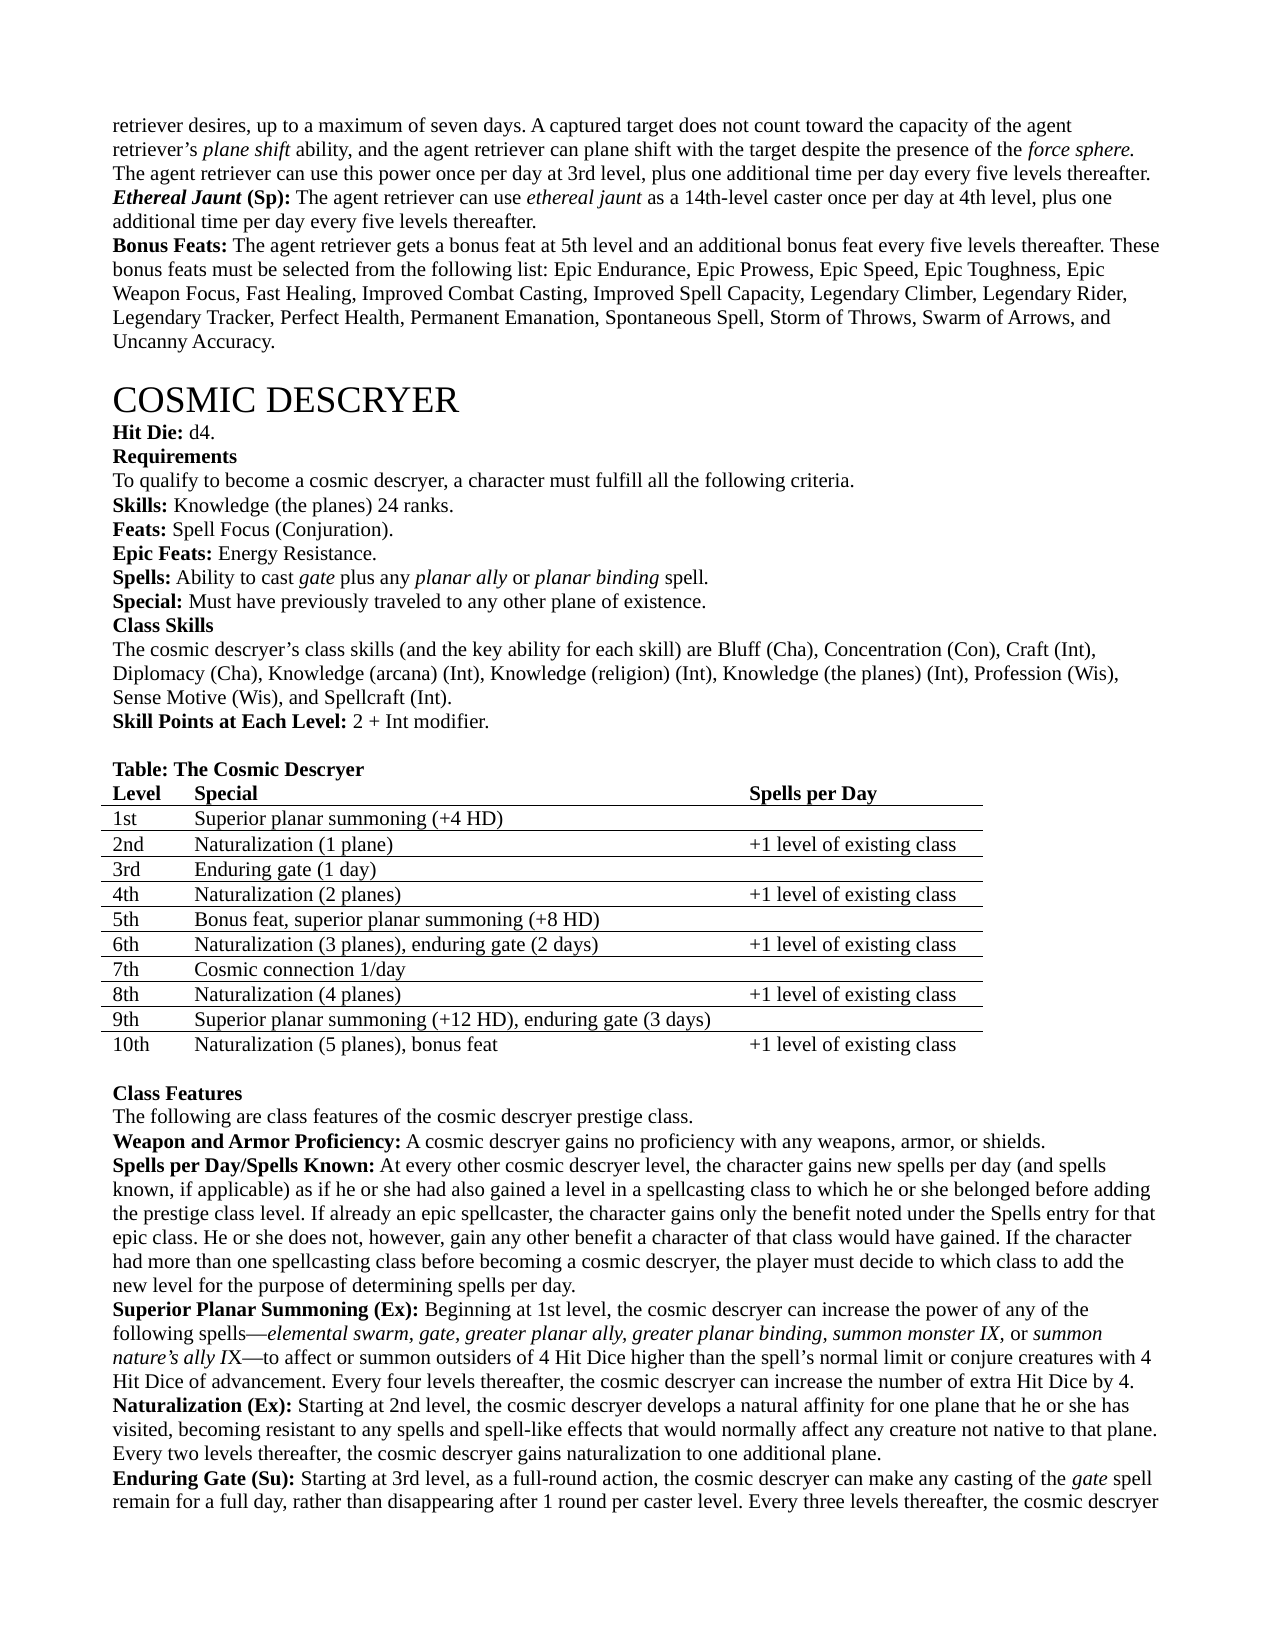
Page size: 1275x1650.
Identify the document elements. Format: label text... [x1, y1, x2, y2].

text Table: The Cosmic Descryer [112, 757, 1162, 781]
table_cell Superior planar summoning (+12 HD), enduring gate (3 days) [183, 1007, 738, 1031]
text Feats: Spell Focus (Conjuration). [112, 517, 1162, 541]
table_cell 5th [101, 907, 183, 931]
table_cell +1 level of existing class [738, 932, 983, 956]
text The cosmic descryer’s class skills (and the key ability for each skill) are Bluff (Cha), Concentration (Con), Craft (Int), Diplomacy (Cha), Knowledge (arcana) (Int), Knowledge (religion) (Int), Knowledge (the planes) (Int), Profession (Wis), Sense Motive (Wis), and Spellcraft (Int). [112, 637, 1162, 709]
text retriever desires, up to a maximum of seven days. A captured target does not count toward the capacity of the agent retriever’s plane shift ability, and the agent retriever can plane shift with the target despite the presence of the force sphere. The agent retriever can use this power once per day at 3rd level, plus one additional time per day every five levels thereafter. [112, 112, 1162, 185]
table_cell [738, 806, 983, 830]
table_cell 4th [101, 882, 183, 906]
text Skill Points at Each Level: 2 + Int modifier. [112, 709, 1162, 733]
table_cell 7th [101, 957, 183, 981]
text Class Skills [112, 613, 1162, 637]
table_cell 3rd [101, 857, 183, 881]
table_cell +1 level of existing class [738, 1032, 983, 1056]
table_cell Enduring gate (1 day) [183, 857, 738, 881]
text Bonus Feats: The agent retriever gets a bonus feat at 5th level and an additional bonus feat every five levels thereafter. These bonus feats must be selected from the following list: Epic Endurance, Epic Prowess, Epic Speed, Epic Toughness, Epic Weapon Focus, Fast Healing, Improved Combat Casting, Improved Spell Capacity, Legendary Climber, Legendary Rider, Legendary Tracker, Perfect Health, Permanent Emanation, Spontaneous Spell, Storm of Throws, Swarm of Arrows, and Uncanny Accuracy. [112, 233, 1162, 353]
text Epic Feats: Energy Resistance. [112, 541, 1162, 565]
text Requirements [112, 444, 1162, 468]
table_header Level [101, 781, 183, 805]
text Hit Die: d4. [112, 420, 1162, 444]
table_cell [738, 1007, 983, 1031]
table_header Special [183, 781, 738, 805]
table_cell Naturalization (3 planes), enduring gate (2 days) [183, 932, 738, 956]
table_cell +1 level of existing class [738, 831, 983, 856]
text Enduring Gate (Su): Starting at 3rd level, as a full-round action, the cosmic descryer can make any casting of the gate spell remain for a full day, rather than disappearing after 1 round per caster level. Every three levels thereafter, the cosmic descryer [112, 1465, 1162, 1513]
table_cell 10th [101, 1032, 183, 1056]
text Special: Must have previously traveled to any other plane of existence. [112, 589, 1162, 613]
table_cell Cosmic connection 1/day [183, 957, 738, 981]
table_cell [738, 957, 983, 981]
table_cell [738, 907, 983, 931]
text Spells: Ability to cast gate plus any planar ally or planar binding spell. [112, 565, 1162, 589]
text Class Features [112, 1080, 1162, 1104]
text To qualify to become a cosmic descryer, a character must fulfill all the following criteria. [112, 468, 1162, 492]
table_cell 8th [101, 982, 183, 1006]
table_cell 2nd [101, 831, 183, 856]
subtitle COSMIC DESCRYER [112, 377, 1162, 420]
text Naturalization (Ex): Starting at 2nd level, the cosmic descryer develops a natural affinity for one plane that he or she has visited, becoming resistant to any spells and spell-like effects that would normally affect any creature not native to that plane. Every two levels thereafter, the cosmic descryer gains naturalization to one additional plane. [112, 1393, 1162, 1465]
text Spells per Day/Spells Known: At every other cosmic descryer level, the character gains new spells per day (and spells known, if applicable) as if he or she had also gained a level in a spellcasting class to which he or she belonged before adding the prestige class level. If already an epic spellcaster, the character gains only the benefit noted under the Spells entry for that epic class. He or she does not, however, gain any other benefit a character of that class would have gained. If the character had more than one spellcasting class before becoming a cosmic descryer, the player must decide to which class to add the new level for the purpose of determining spells per day. [112, 1153, 1162, 1297]
table_cell +1 level of existing class [738, 882, 983, 906]
table_cell Naturalization (1 plane) [183, 831, 738, 856]
table_cell Naturalization (5 planes), bonus feat [183, 1032, 738, 1056]
table_cell Naturalization (4 planes) [183, 982, 738, 1006]
text Superior Planar Summoning (Ex): Beginning at 1st level, the cosmic descryer can increase the power of any of the following spells—elemental swarm, gate, greater planar ally, greater planar binding, summon monster IX, or summon nature’s ally IX—to affect or summon outsiders of 4 Hit Dice higher than the spell’s normal limit or conjure creatures with 4 Hit Dice of advancement. Every four levels thereafter, the cosmic descryer can increase the number of extra Hit Dice by 4. [112, 1297, 1162, 1393]
text Weapon and Armor Proficiency: A cosmic descryer gains no proficiency with any weapons, armor, or shields. [112, 1128, 1162, 1153]
text Skills: Knowledge (the planes) 24 ranks. [112, 492, 1162, 517]
text Ethereal Jaunt (Sp): The agent retriever can use ethereal jaunt as a 14th-level caster once per day at 4th level, plus one additional time per day every five levels thereafter. [112, 185, 1162, 233]
table_header Spells per Day [738, 781, 983, 805]
table_cell 6th [101, 932, 183, 956]
table_cell +1 level of existing class [738, 982, 983, 1006]
table_cell Naturalization (2 planes) [183, 882, 738, 906]
table_cell 1st [101, 806, 183, 830]
text The following are class features of the cosmic descryer prestige class. [112, 1104, 1162, 1128]
table_cell Superior planar summoning (+4 HD) [183, 806, 738, 830]
table_cell 9th [101, 1007, 183, 1031]
table_cell Bonus feat, superior planar summoning (+8 HD) [183, 907, 738, 931]
table_cell [738, 857, 983, 881]
